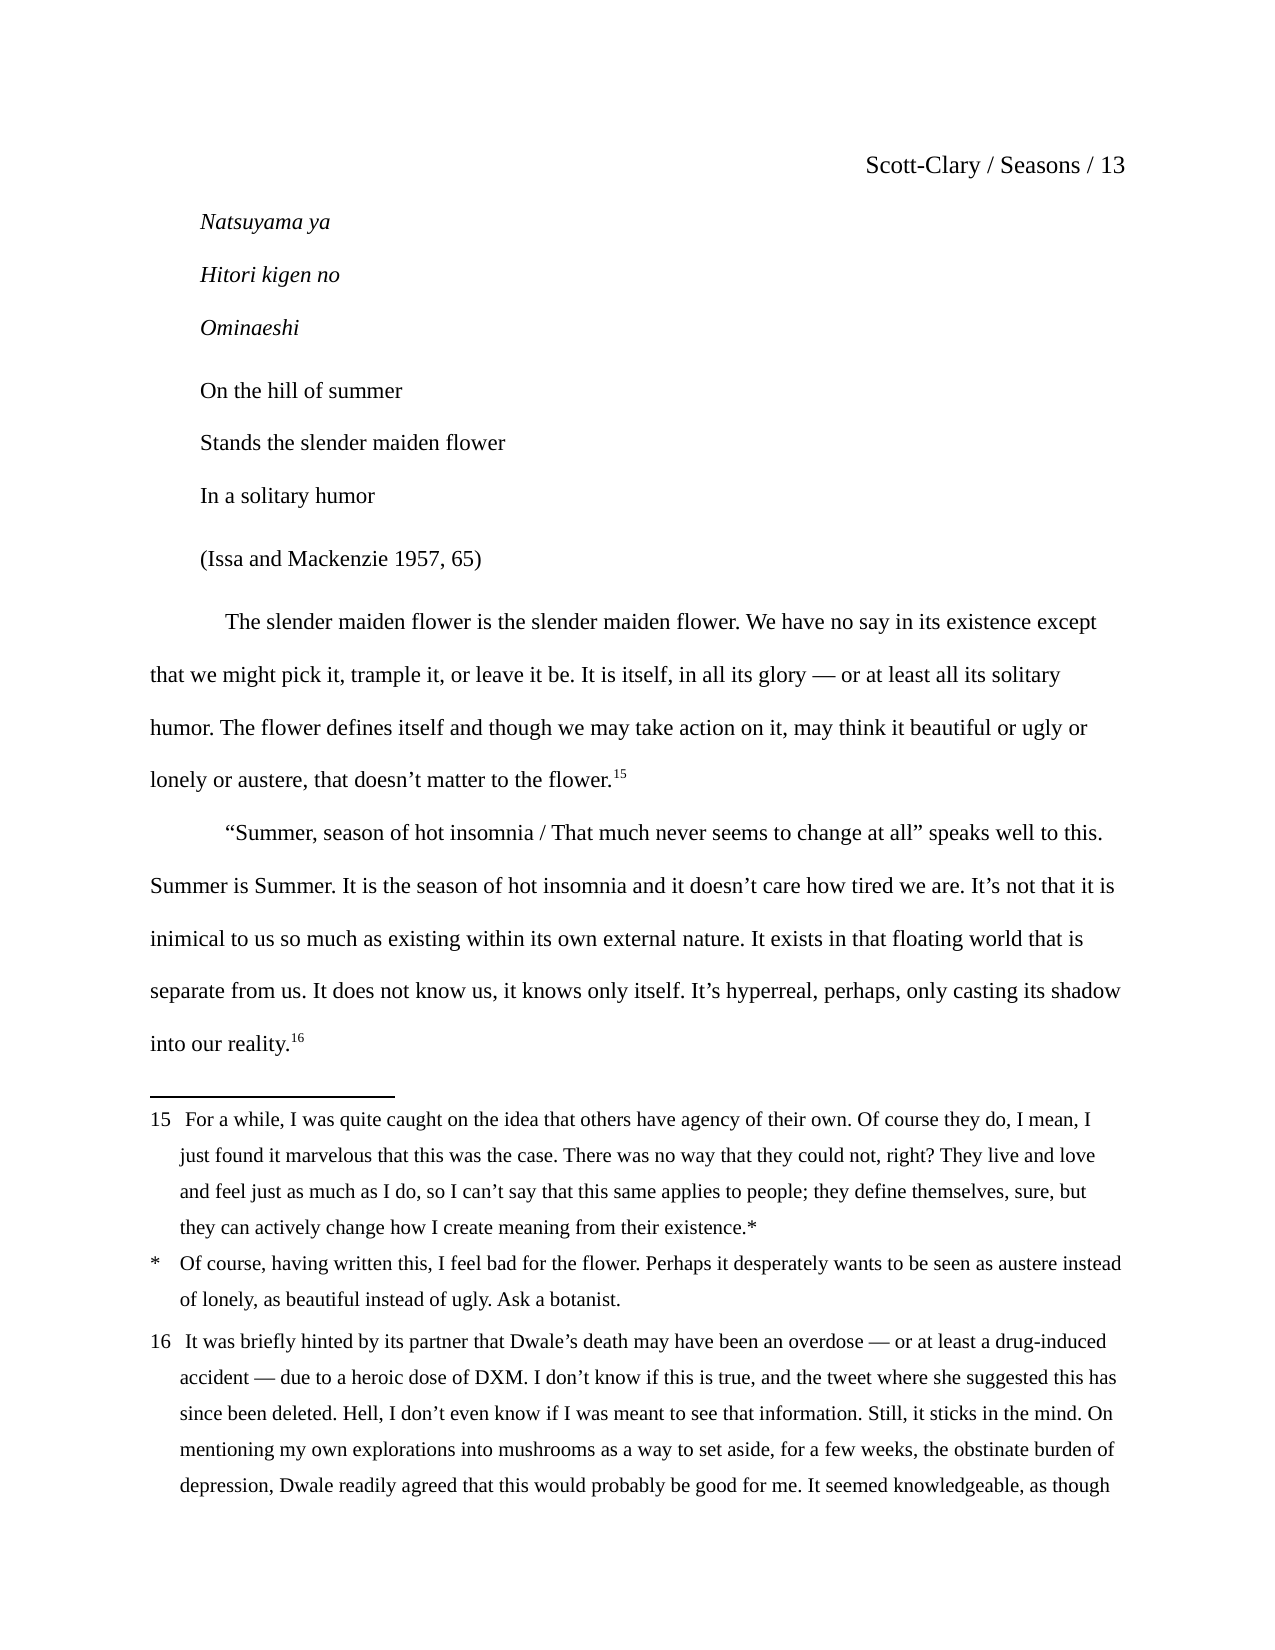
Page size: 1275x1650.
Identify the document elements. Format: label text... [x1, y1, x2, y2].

text (Issa and Mackenzie 1957, 65) [200, 545, 1075, 572]
text * Of course, having written this, I feel bad for the flower. Perhaps it desperately wants to be seen as austere instead of lonely, as beautiful instead of ugly. Ask a botanist. [147, 1248, 1128, 1314]
text “Summer, season of hot insomnia / That much never seems to change at all” speaks well to this. Summer is Summer. It is the season of hot insomnia and it doesn’t care how tired we are. It’s not that it is inimical to us so much as existing within its own external nature. It exists in that floating world that is separate from us. It does not know us, it knows only itself. It’s hyperreal, perhaps, only casting its shadow into our reality. [150, 819, 1125, 1056]
text Natsuyama ya Hitori kigen no Ominaeshi [200, 208, 1075, 340]
text For a while, I was quite caught on the idea that others have agency of their own. Of course they do, I mean, I just found it marvelous that this was the case. There was no way that they could not, right? They live and love and feel just as much as I do, so I can’t say that this same applies to people; they define themselves, sure, but they can actively change how I create meaning from their existence.* [147, 1103, 1128, 1239]
text The slender maiden flower is the slender maiden flower. We have no say in its existence except that we might pick it, trample it, or leave it be. It is itself, in all its glory — or at least all its solitary humor. The flower defines itself and though we may take action on it, may think it beautiful or ugly or lonely or austere, that doesn’t matter to the flower. [150, 608, 1125, 793]
text On the hill of summer Stands the slender maiden flower In a solitary humor [200, 377, 1075, 508]
text It was briefly hinted by its partner that Dwale’s death may have been an overdose — or at least a drug-induced accident — due to a heroic dose of DXM. I don’t know if this is true, and the tweet where she suggested this has since been deleted. Hell, I don’t even know if I was meant to see that information. Still, it sticks in the mind. On mentioning my own explorations into mushrooms as a way to set aside, for a few weeks, the obstinate burden of depression, Dwale readily agreed that this would probably be good for me. It seemed knowledgeable, as though [147, 1326, 1128, 1500]
